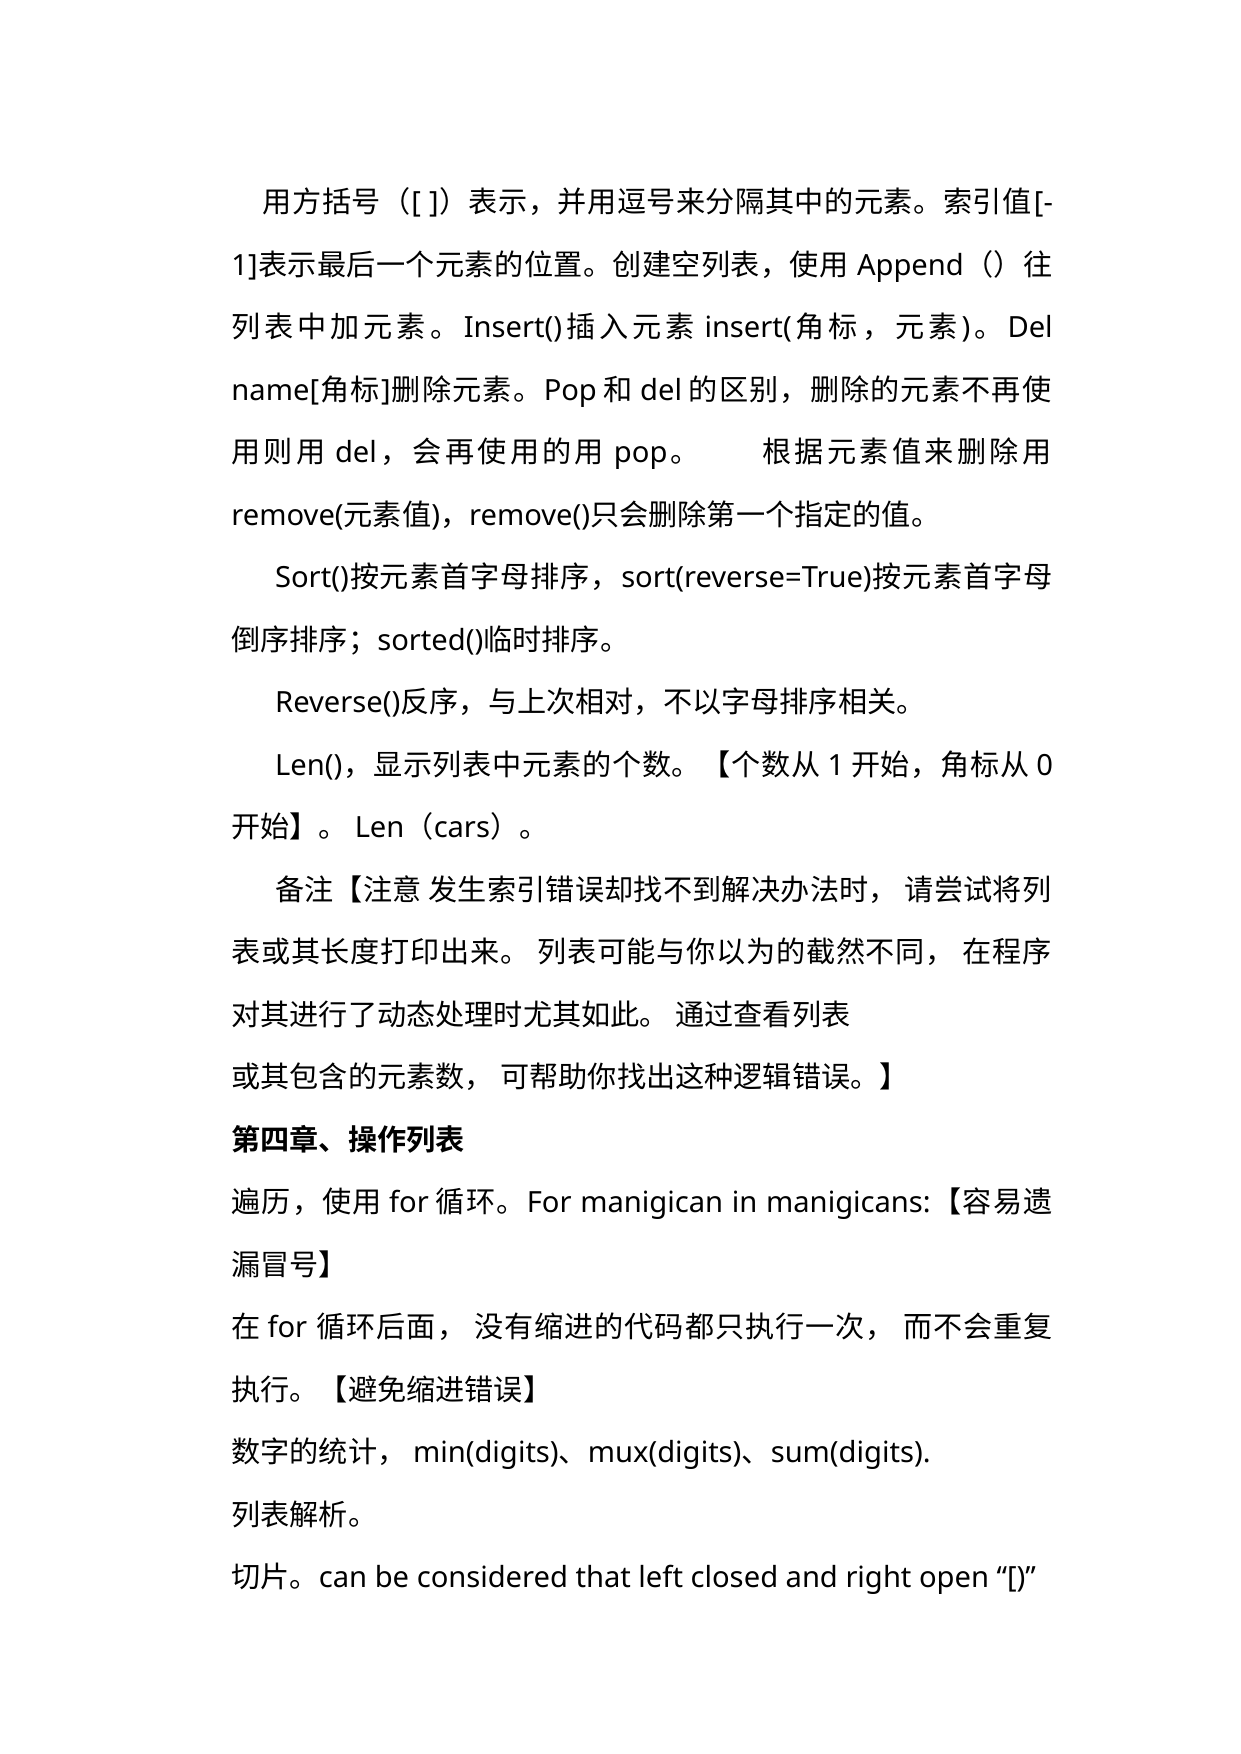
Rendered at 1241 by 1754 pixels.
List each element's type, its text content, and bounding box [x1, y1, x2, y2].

text 在for 循环后面， 没有缩进的代码都只执行一次， 而不会重复执行。【避免缩进错误】 [231, 1283, 1053, 1408]
text 备注【注意 发生索引错误却找不到解决办法时， 请尝试将列表或其长度打印出来。 列表可能与你以为的截然不同， 在程序对其进行了动态处理时尤其如此。 通过查看列表 [231, 846, 1053, 1033]
text 数字的统计， min(digits)、mux(digits)、sum(digits). [231, 1408, 1053, 1471]
text 用方括号（[ ]）表示，并用逗号来分隔其中的元素。索引值[-1]表示最后一个元素的位置。创建空列表，使用Append（）往列表中加元素。Insert()插入元素insert(角标，元素)。Del name[角标]删除元素。Pop和del的区别，删除的元素不再使用则用del，会再使用的用pop。 根据元素值来删除用remove(元素值)，remove()只会删除第一个指定的值。 [231, 158, 1053, 533]
text Reverse()反序，与上次相对，不以字母排序相关。 [231, 658, 1053, 721]
text Sort()按元素首字母排序，sort(reverse=True)按元素首字母倒序排序；sorted()临时排序。 [231, 533, 1053, 658]
text 遍历，使用for循环。For manigican in manigicans:【容易遗漏冒号】 [231, 1158, 1053, 1283]
text 切片。can be considered that left closed and right open “[)” [231, 1533, 1053, 1596]
text Len()，显示列表中元素的个数。【个数从1开始，角标从0开始】。 Len（cars）。 [231, 721, 1053, 846]
text 列表解析。 [231, 1471, 1053, 1533]
text 第四章、操作列表 [231, 1096, 1053, 1158]
text 或其包含的元素数， 可帮助你找出这种逻辑错误。】 [231, 1033, 1053, 1096]
